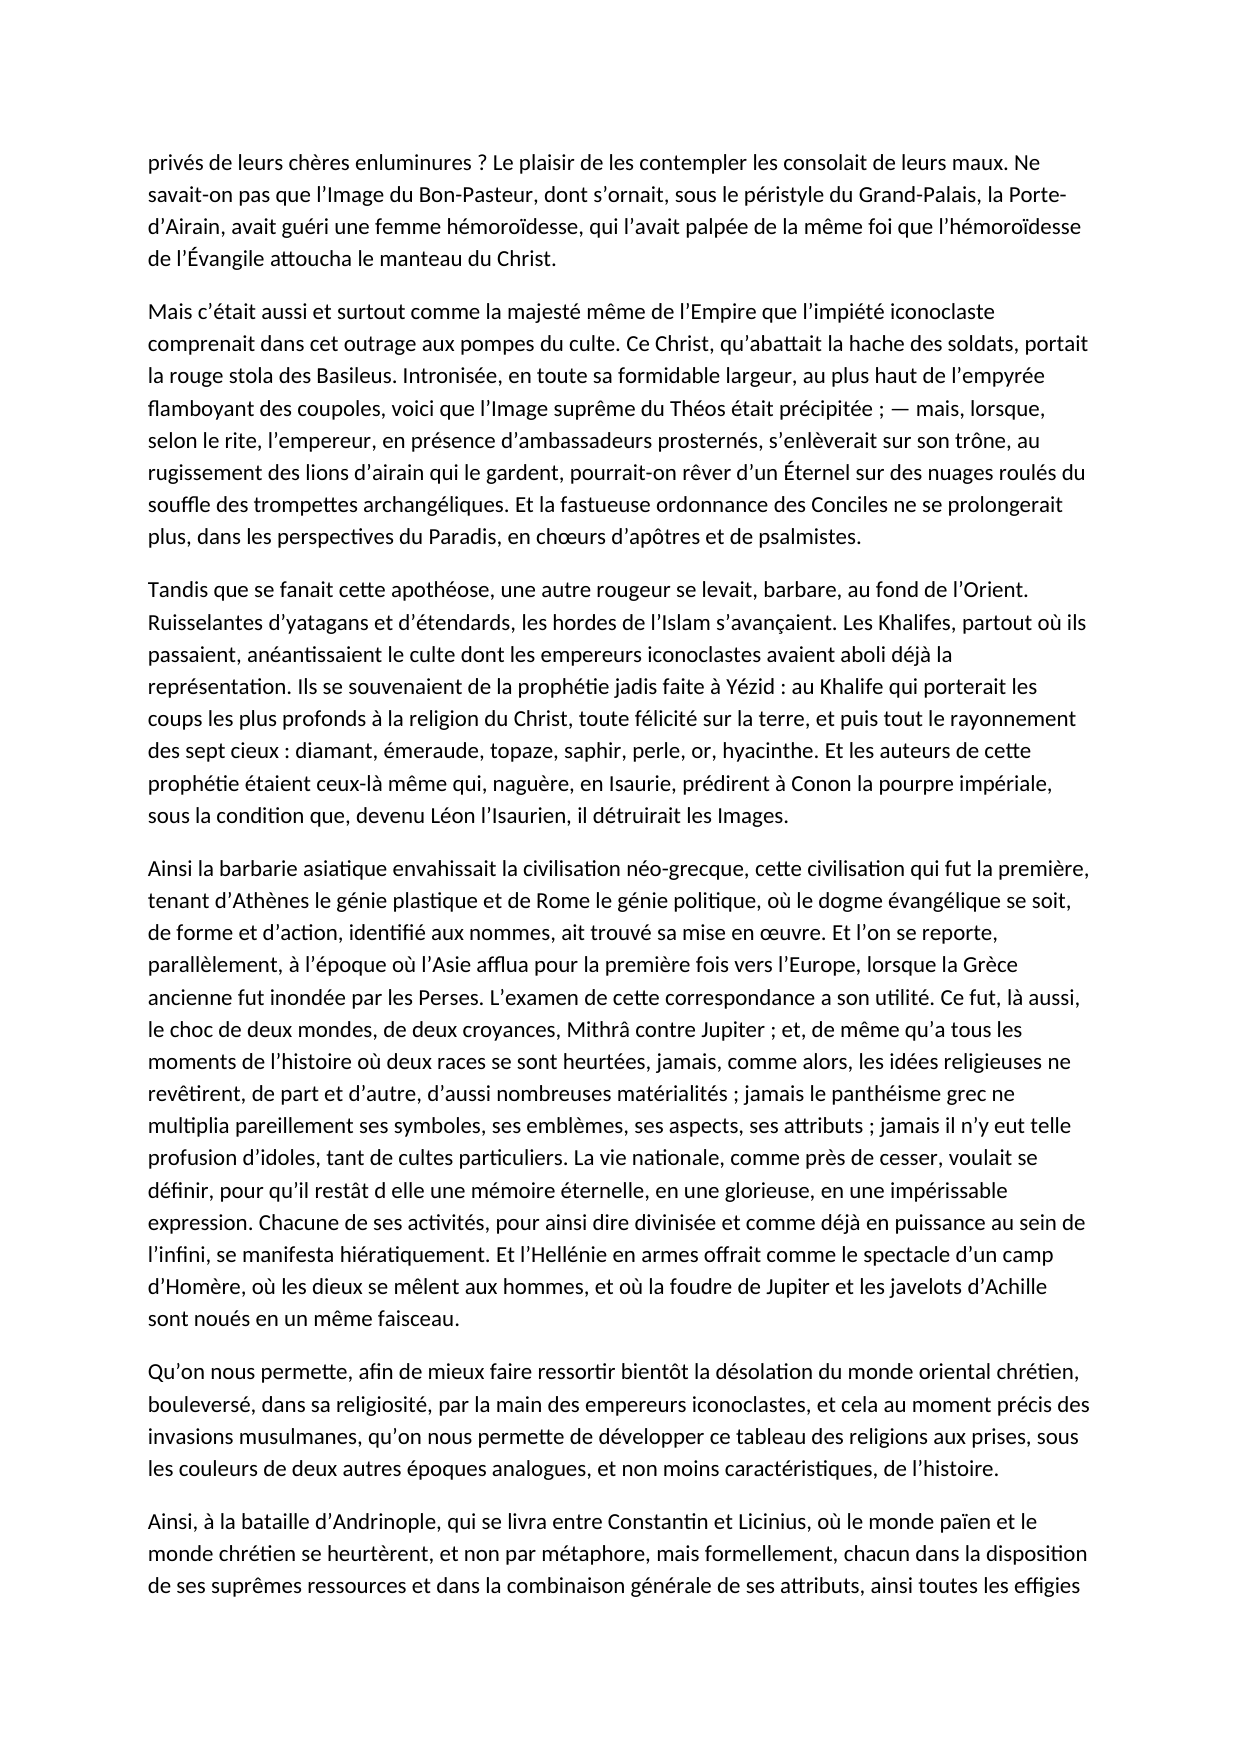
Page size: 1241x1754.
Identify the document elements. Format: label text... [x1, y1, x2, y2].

text Ainsi, à la bataille d’Andrinople, qui se livra entre Constantin et Licinius, où le monde païen et le monde chrétien se heurtèrent, et non par métaphore, mais formellement, chacun dans la disposition de ses suprêmes ressources et dans la combinaison générale de ses attributs, ainsi toutes les effigies [148, 1507, 1093, 1599]
text Qu’on nous permette, afin de mieux faire ressortir bientôt la désolation du monde oriental chrétien, bouleversé, dans sa religiosité, par la main des empereurs iconoclastes, et cela au moment précis des invasions musulmanes, qu’on nous permette de développer ce tableau des religions aux prises, sous les couleurs de deux autres époques analogues, et non moins caractéristiques, de l’histoire. [148, 1357, 1093, 1482]
text privés de leurs chères enluminures ? Le plaisir de les contempler les consolait de leurs maux. Ne savait-on pas que l’Image du Bon-Pasteur, dont s’ornait, sous le péristyle du Grand-Palais, la Porte-d’Airain, avait guéri une femme hémoroïdesse, qui l’avait palpée de la même foi que l’hémoroïdesse de l’Évangile attoucha le manteau du Christ. [148, 148, 1093, 272]
text Tandis que se fanait cette apothéose, une autre rougeur se levait, barbare, au fond de l’Orient. Ruisselantes d’yatagans et d’étendards, les hordes de l’Islam s’avançaient. Les Khalifes, partout où ils passaient, anéantissaient le culte dont les empereurs iconoclastes avaient aboli déjà la représentation. Ils se souvenaient de la prophétie jadis faite à Yézid : au Khalife qui porterait les coups les plus profonds à la religion du Christ, toute félicité sur la terre, et puis tout le rayonnement des sept cieux : diamant, émeraude, topaze, saphir, perle, or, hyacinthe. Et les auteurs de cette prophétie étaient ceux-là même qui, naguère, en Isaurie, prédirent à Conon la pourpre impériale, sous la condition que, devenu Léon l’Isaurien, il détruirait les Images. [148, 576, 1093, 829]
text Mais c’était aussi et surtout comme la majesté même de l’Empire que l’impiété iconoclaste comprenait dans cet outrage aux pompes du culte. Ce Christ, qu’abattait la hache des soldats, portait la rouge stola des Basileus. Intronisée, en toute sa formidable largeur, au plus haut de l’empyrée flamboyant des coupoles, voici que l’Image suprême du Théos était précipitée ; — mais, lorsque, selon le rite, l’empereur, en présence d’ambassadeurs prosternés, s’enlèverait sur son trône, au rugissement des lions d’airain qui le gardent, pourrait-on rêver d’un Éternel sur des nuages roulés du souffle des trompettes archangéliques. Et la fastueuse ordonnance des Conciles ne se prolongerait plus, dans les perspectives du Paradis, en chœurs d’apôtres et de psalmistes. [148, 297, 1093, 551]
text Ainsi la barbarie asiatique envahissait la civilisation néo-grecque, cette civilisation qui fut la première, tenant d’Athènes le génie plastique et de Rome le génie politique, où le dogme évangélique se soit, de forme et d’action, identifié aux nommes, ait trouvé sa mise en œuvre. Et l’on se reporte, parallèlement, à l’époque où l’Asie afflua pour la première fois vers l’Europe, lorsque la Grèce ancienne fut inondée par les Perses. L’examen de cette correspondance a son utilité. Ce fut, là aussi, le choc de deux mondes, de deux croyances, Mithrâ contre Jupiter ; et, de même qu’a tous les moments de l’histoire où deux races se sont heurtées, jamais, comme alors, les idées religieuses ne revêtirent, de part et d’autre, d’aussi nombreuses matérialités ; jamais le panthéisme grec ne multiplia pareillement ses symboles, ses emblèmes, ses aspects, ses attributs ; jamais il n’y eut telle profusion d’idoles, tant de cultes particuliers. La vie nationale, comme près de cesser, voulait se définir, pour qu’il restât d elle une mémoire éternelle, en une glorieuse, en une impérissable expression. Chacune de ses activités, pour ainsi dire divinisée et comme déjà en puissance au sein de l’infini, se manifesta hiératiquement. Et l’Hellénie en armes offrait comme le spectacle d’un camp d’Homère, où les dieux se mêlent aux hommes, et où la foudre de Jupiter et les javelots d’Achille sont noués en un même faisceau. [148, 854, 1093, 1332]
